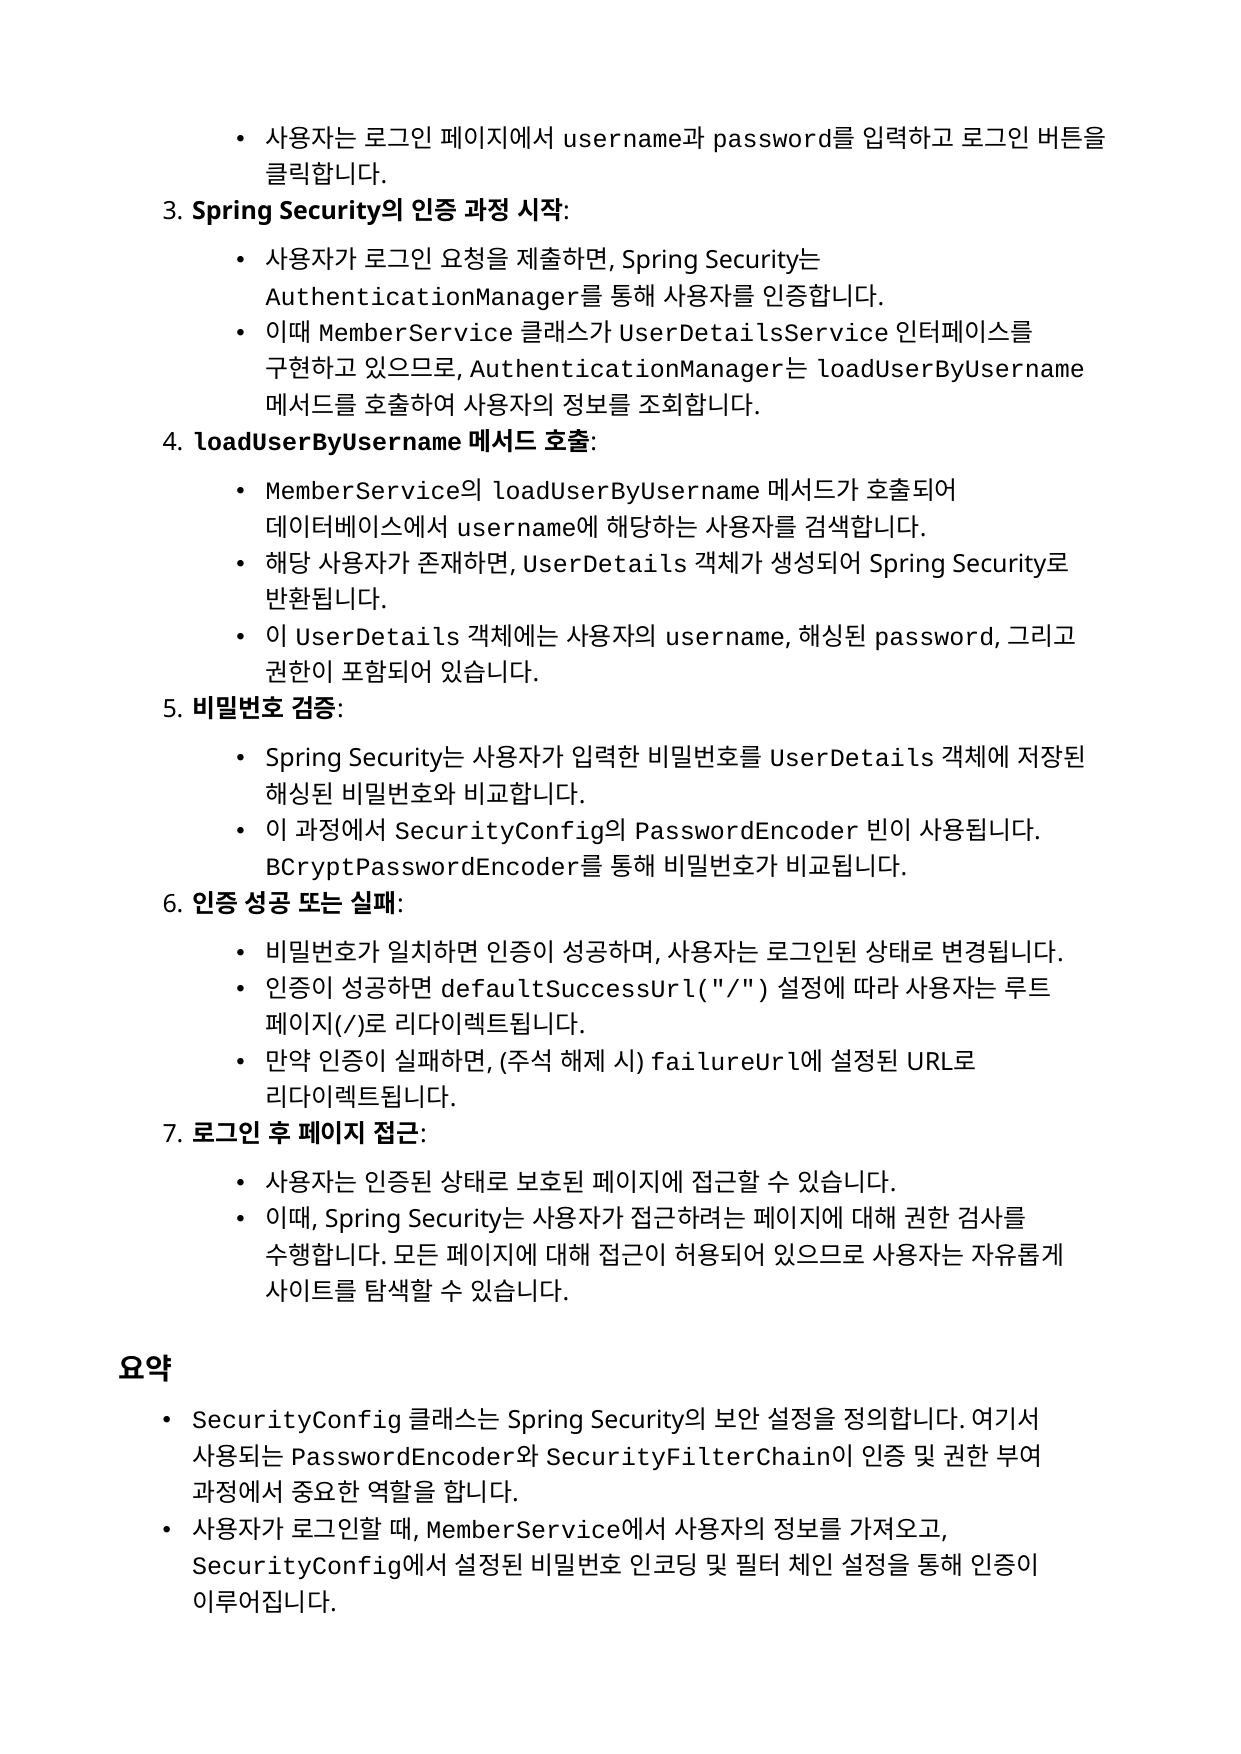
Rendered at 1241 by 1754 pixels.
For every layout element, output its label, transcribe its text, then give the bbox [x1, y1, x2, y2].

list Spring Security의 인증 과정 시작: [162, 191, 1122, 227]
list 해당 사용자가 존재하면, UserDetails 객체가 생성되어 Spring Security로 반환됩니다. [236, 543, 1122, 616]
list 사용자는 인증된 상태로 보호된 페이지에 접근할 수 있습니다. [236, 1163, 1122, 1199]
list 이 UserDetails 객체에는 사용자의 username, 해싱된 password, 그리고 권한이 포함되어 있습니다. [236, 616, 1122, 689]
list Spring Security는 사용자가 입력한 비밀번호를 UserDetails 객체에 저장된 해싱된 비밀번호와 비교합니다. [236, 738, 1122, 810]
list 이 과정에서 SecurityConfig의 PasswordEncoder 빈이 사용됩니다. BCryptPasswordEncoder를 통해 비밀번호가 비교됩니다. [236, 810, 1122, 883]
list 비밀번호 검증: [162, 689, 1122, 725]
list 사용자가 로그인 요청을 제출하면, Spring Security는 AuthenticationManager를 통해 사용자를 인증합니다. [236, 239, 1122, 312]
list 인증이 성공하면 defaultSuccessUrl("/") 설정에 따라 사용자는 루트 페이지(/)로 리다이렉트됩니다. [236, 968, 1122, 1041]
list MemberService의 loadUserByUsername 메서드가 호출되어 데이터베이스에서 username에 해당하는 사용자를 검색합니다. [236, 471, 1122, 543]
list SecurityConfig 클래스는 Spring Security의 보안 설정을 정의합니다. 여기서 사용되는 PasswordEncoder와 SecurityFilterChain이 인증 및 권한 부여 과정에서 중요한 역할을 합니다. [162, 1400, 1122, 1509]
list 사용자는 로그인 페이지에서 username과 password를 입력하고 로그인 버튼을 클릭합니다. [236, 118, 1122, 191]
list 만약 인증이 실패하면, (주석 해제 시) failureUrl에 설정된 URL로 리다이렉트됩니다. [236, 1041, 1122, 1114]
list loadUserByUsername 메서드 호출: [162, 422, 1122, 458]
list 비밀번호가 일치하면 인증이 성공하며, 사용자는 로그인된 상태로 변경됩니다. [236, 932, 1122, 968]
list 로그인 후 페이지 접근: [162, 1114, 1122, 1150]
list 이때, Spring Security는 사용자가 접근하려는 페이지에 대해 권한 검사를 수행합니다. 모든 페이지에 대해 접근이 허용되어 있으므로 사용자는 자유롭게 사이트를 탐색할 수 있습니다. [236, 1199, 1122, 1308]
list 사용자가 로그인할 때, MemberService에서 사용자의 정보를 가져오고, SecurityConfig에서 설정된 비밀번호 인코딩 및 필터 체인 설정을 통해 인증이 이루어집니다. [162, 1509, 1122, 1618]
list 이때 MemberService 클래스가 UserDetailsService 인터페이스를 구현하고 있으므로, AuthenticationManager는 loadUserByUsername 메서드를 호출하여 사용자의 정보를 조회합니다. [236, 312, 1122, 422]
subtitle 요약 [118, 1345, 1122, 1387]
list 인증 성공 또는 실패: [162, 883, 1122, 919]
